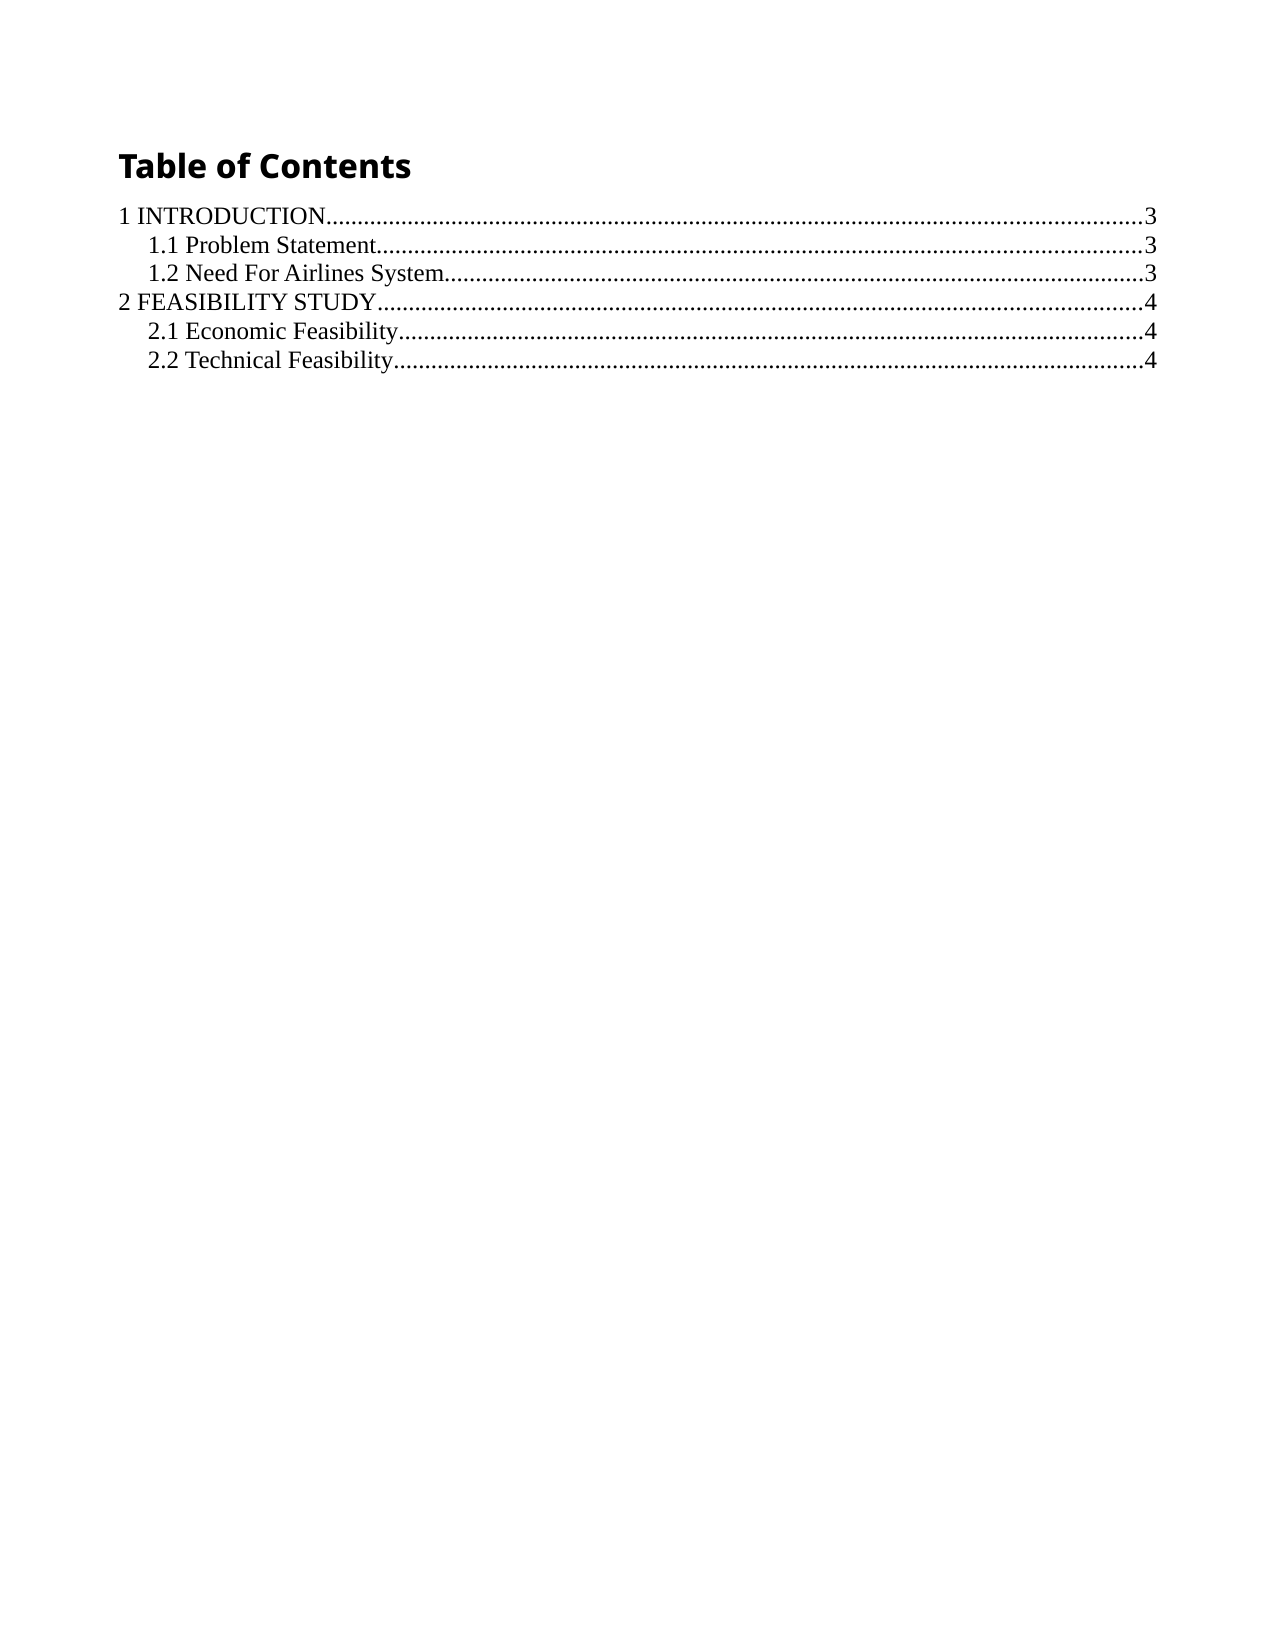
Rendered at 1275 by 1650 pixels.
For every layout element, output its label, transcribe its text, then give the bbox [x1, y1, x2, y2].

text 1.2 Need For Airlines System 3 [148, 258, 1157, 287]
text 2.1 Economic Feasibility 4 [148, 316, 1157, 345]
subtitle Table of Contents [118, 143, 1157, 188]
text 2.2 Technical Feasibility 4 [148, 345, 1157, 373]
text 1 INTRODUCTION 3 [118, 201, 1157, 230]
text 2 FEASIBILITY STUDY 4 [118, 287, 1157, 316]
text 1.1 Problem Statement 3 [148, 230, 1157, 258]
